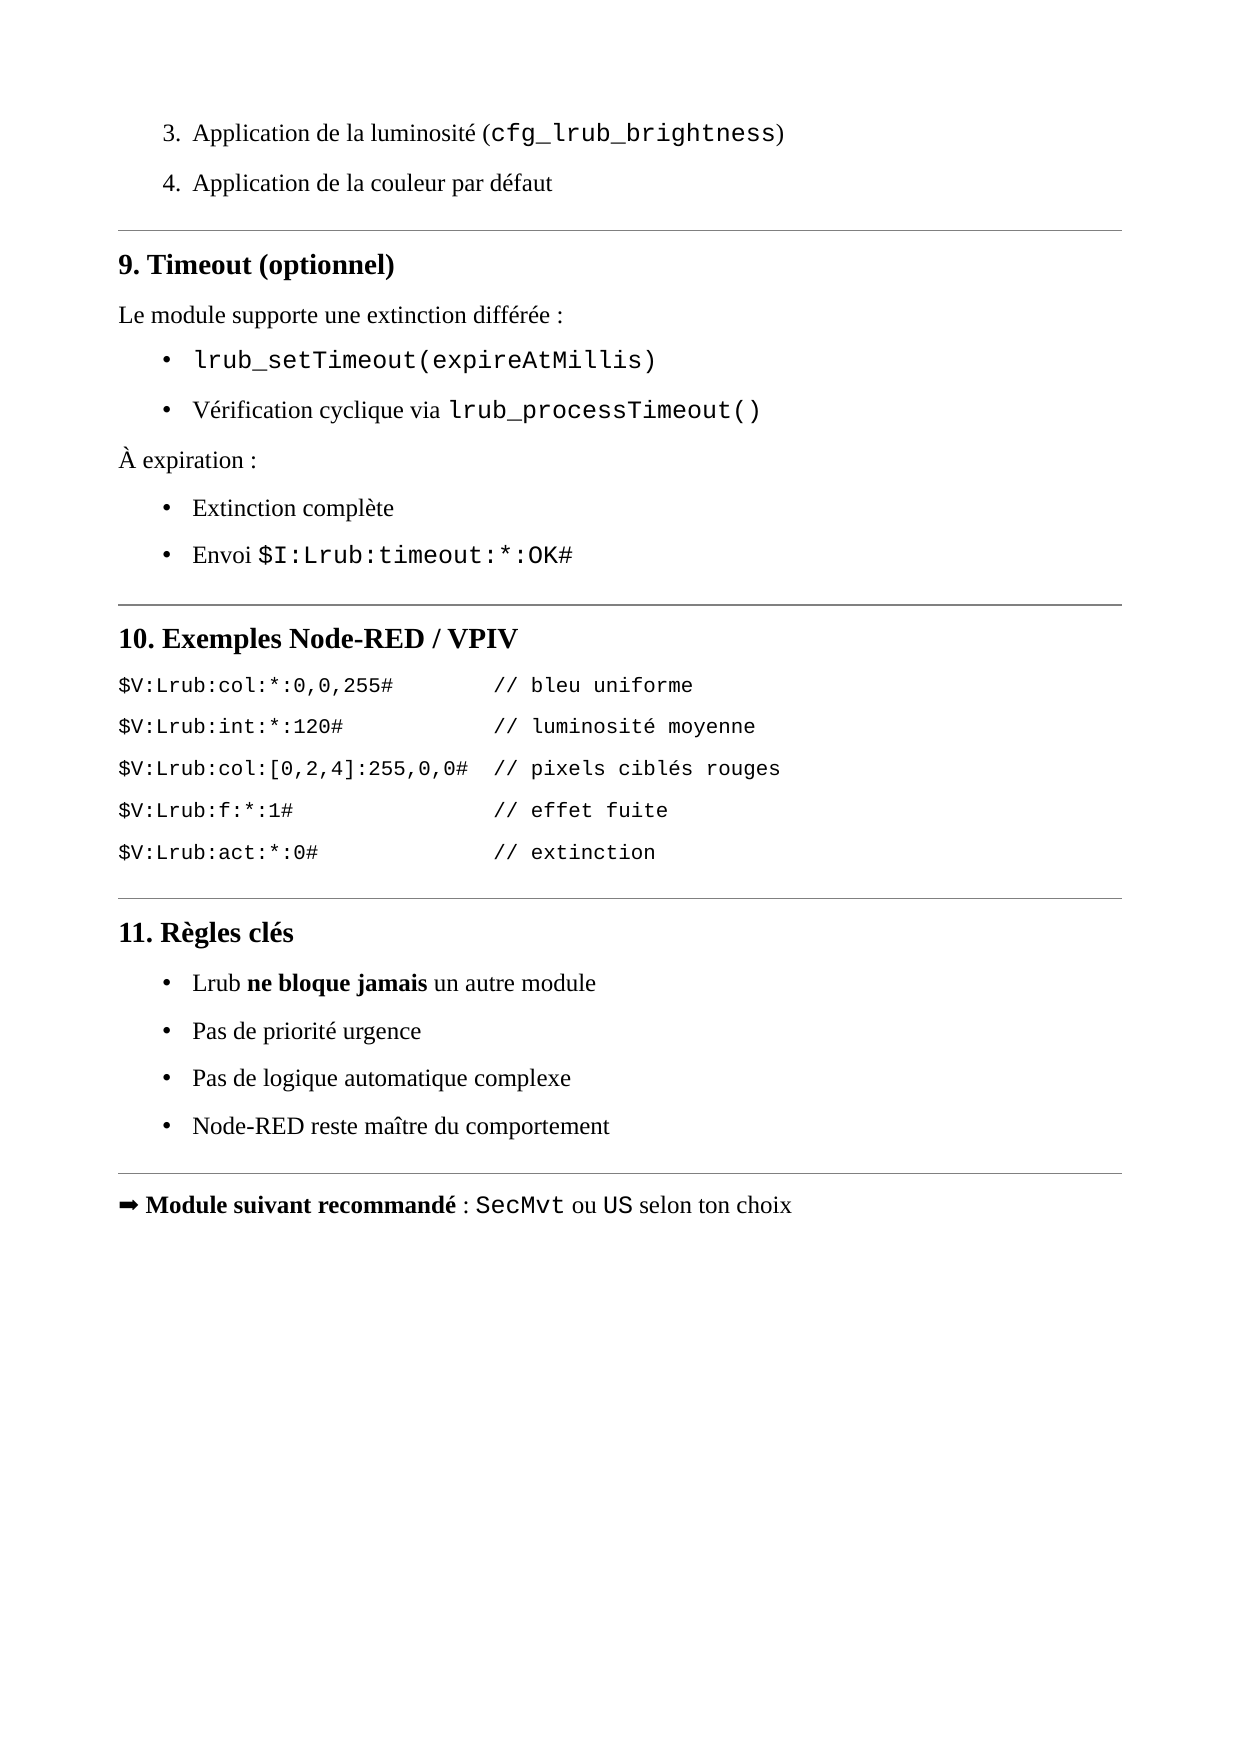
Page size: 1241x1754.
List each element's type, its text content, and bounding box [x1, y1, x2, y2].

text Le module supporte une extinction différée : [118, 300, 1122, 329]
text $V:Lrub:col:*:0,0,255# // bleu uniforme [118, 675, 1122, 698]
list lrub_setTimeout(expireAtMillis) [162, 348, 1122, 376]
list Envoi $I:Lrub:timeout:*:OK# [162, 540, 1122, 571]
list Pas de logique automatique complexe [162, 1063, 1122, 1092]
subtitle 11. Règles clés [118, 915, 1122, 949]
text ➡️ Module suivant recommandé : SecMvt ou US selon ton choix [118, 1190, 1122, 1221]
list Application de la luminosité (cfg_lrub_brightness) [162, 118, 1122, 149]
list Vérification cyclique via lrub_processTimeout() [162, 395, 1122, 426]
list Application de la couleur par défaut [162, 168, 1122, 197]
list Node-RED reste maître du comportement [162, 1111, 1122, 1140]
subtitle 9. Timeout (optionnel) [118, 247, 1122, 281]
text $V:Lrub:act:*:0# // extinction [118, 842, 1122, 866]
text À expiration : [118, 445, 1122, 474]
list Lrub ne bloque jamais un autre module [162, 968, 1122, 997]
subtitle 10. Exemples Node-RED / VPIV [118, 622, 1122, 655]
text $V:Lrub:f:*:1# // effet fuite [118, 800, 1122, 824]
list Pas de priorité urgence [162, 1016, 1122, 1044]
text $V:Lrub:int:*:120# // luminosité moyenne [118, 717, 1122, 740]
list Extinction complète [162, 493, 1122, 521]
text $V:Lrub:col:[0,2,4]:255,0,0# // pixels ciblés rouges [118, 758, 1122, 782]
